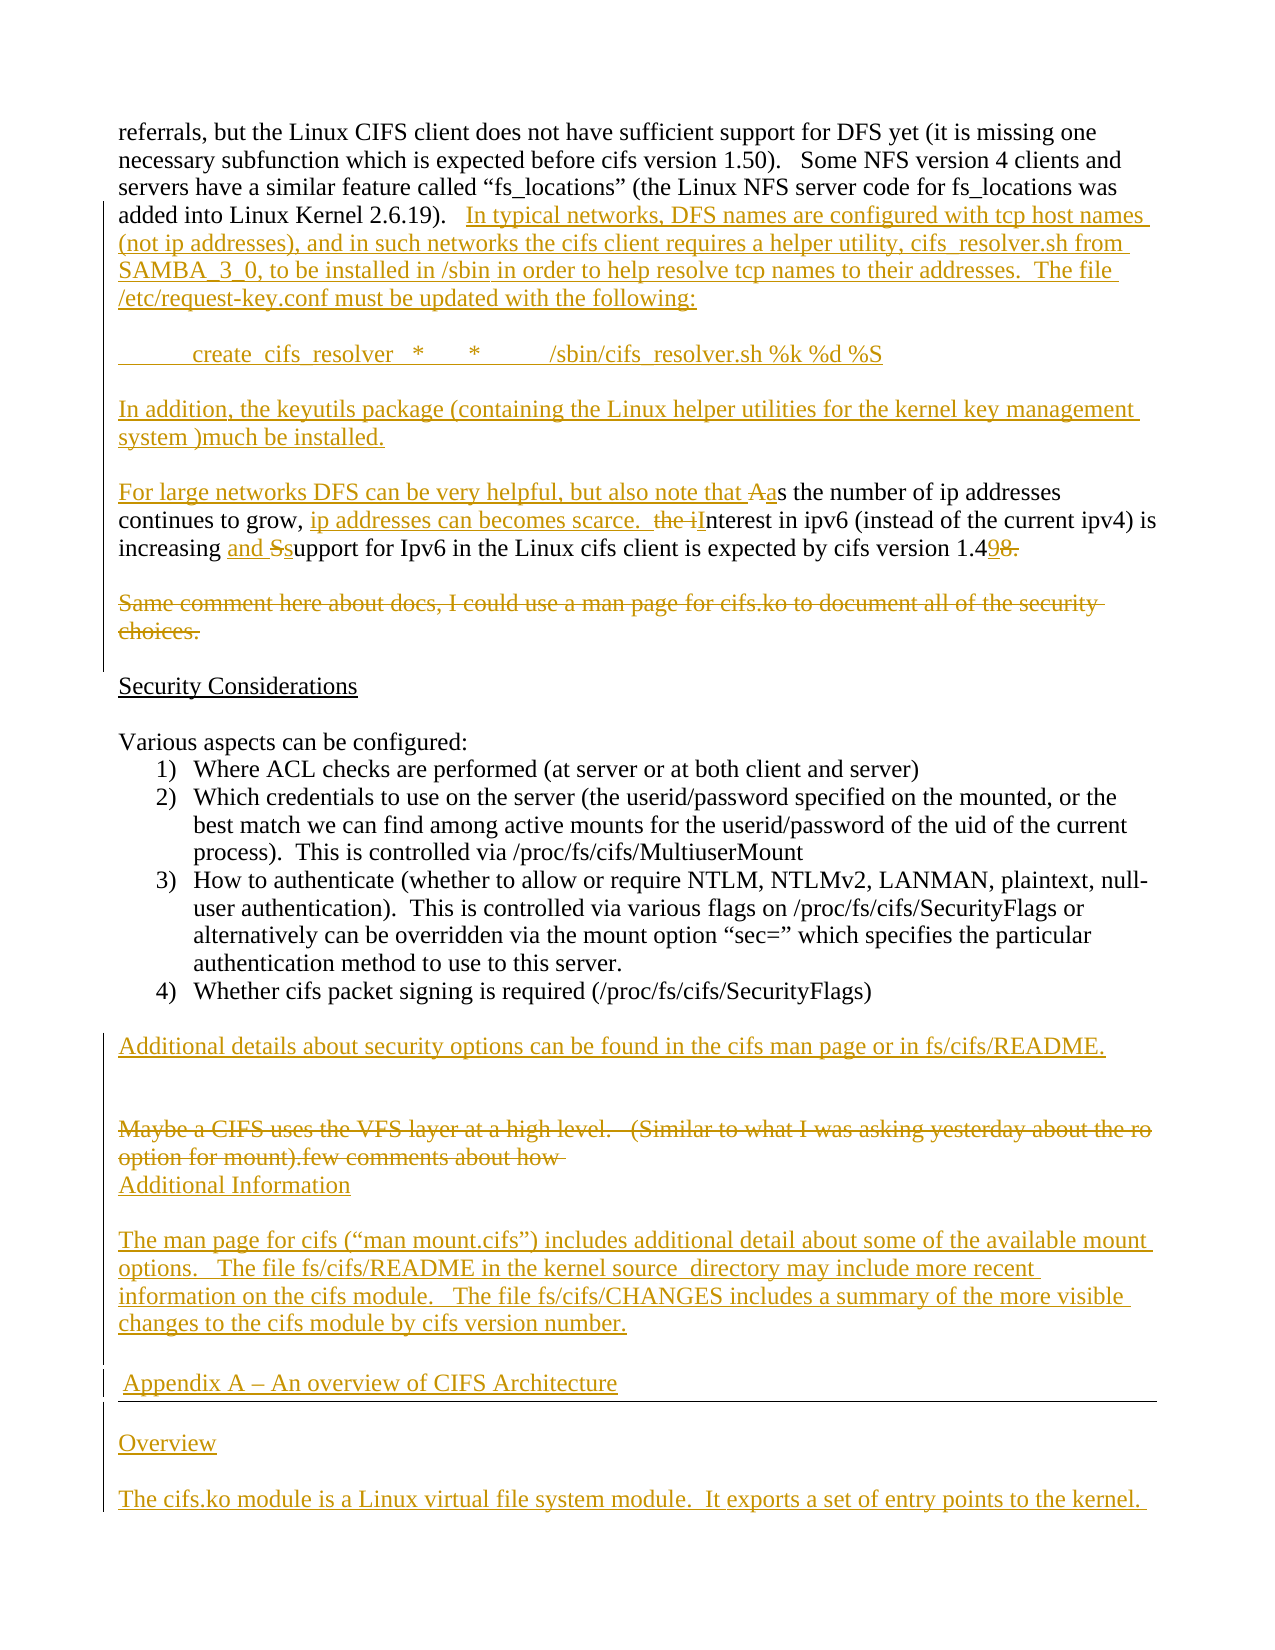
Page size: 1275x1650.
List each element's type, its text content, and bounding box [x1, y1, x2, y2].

text In addition, the keyutils package (containing the Linux helper utilities for the kernel key management system )much be installed. [118, 395, 1157, 451]
text Various aspects can be configured: [118, 728, 1157, 755]
text Appendix A – An overview of CIFS Architecture [118, 1365, 1157, 1401]
list Which credentials to use on the server (the userid/password specified on the mounted, or the best match we can find among active mounts for the userid/password of the uid of the current process). This is controlled via /proc/fs/cifs/MultiuserMount [156, 783, 1157, 866]
list How to authenticate (whether to allow or require NTLM, NTLMv2, LANMAN, plaintext, null-user authentication). This is controlled via various flags on /proc/fs/cifs/SecurityFlags or alternatively can be overridden via the mount option “sec=” which specifies the particular authentication method to use to this server. [156, 866, 1157, 977]
list Where ACL checks are performed (at server or at both client and server) [156, 755, 1157, 783]
text referrals, but the Linux CIFS client does not have sufficient support for DFS yet (it is missing one necessary subfunction which is expected before cifs version 1.50). Some NFS version 4 clients and servers have a similar feature called “fs_locations” (the Linux NFS server code for fs_locations was added into Linux Kernel 2.6.19). In typical networks, DFS names are configured with tcp host names (not ip addresses), and in such networks the cifs client requires a helper utility, cifs_resolver.sh from SAMBA_3_0, to be installed in /sbin in order to help resolve tcp names to their addresses. The file /etc/request-key.conf must be updated with the following: [118, 118, 1157, 312]
text The man page for cifs (“man mount.cifs”) includes additional detail about some of the available mount options. The file fs/cifs/README in the kernel source directory may include more recent information on the cifs module. The file fs/cifs/CHANGES includes a summary of the more visible changes to the cifs module by cifs version number. [118, 1226, 1157, 1337]
text Overview [118, 1429, 1157, 1457]
text Security Considerations [118, 672, 1157, 700]
text The cifs.ko module is a Linux virtual file system module. It exports a set of entry points to the kernel. [118, 1485, 1157, 1512]
text Additional Information [118, 1171, 1157, 1199]
text For large networks DFS can be very helpful, but also note that as the number of ip addresses continues to grow, ip addresses can becomes scarce. Interest in ipv6 (instead of the current ipv4) is increasing and support for Ipv6 in the Linux cifs client is expected by cifs version 1.49 [118, 478, 1157, 561]
text Additional details about security options can be found in the cifs man page or in fs/cifs/README. [118, 1032, 1157, 1060]
text create cifs_resolver * * /sbin/cifs_resolver.sh %k %d %S [118, 340, 1157, 367]
list Whether cifs packet signing is required (/proc/fs/cifs/SecurityFlags) [156, 977, 1157, 1005]
